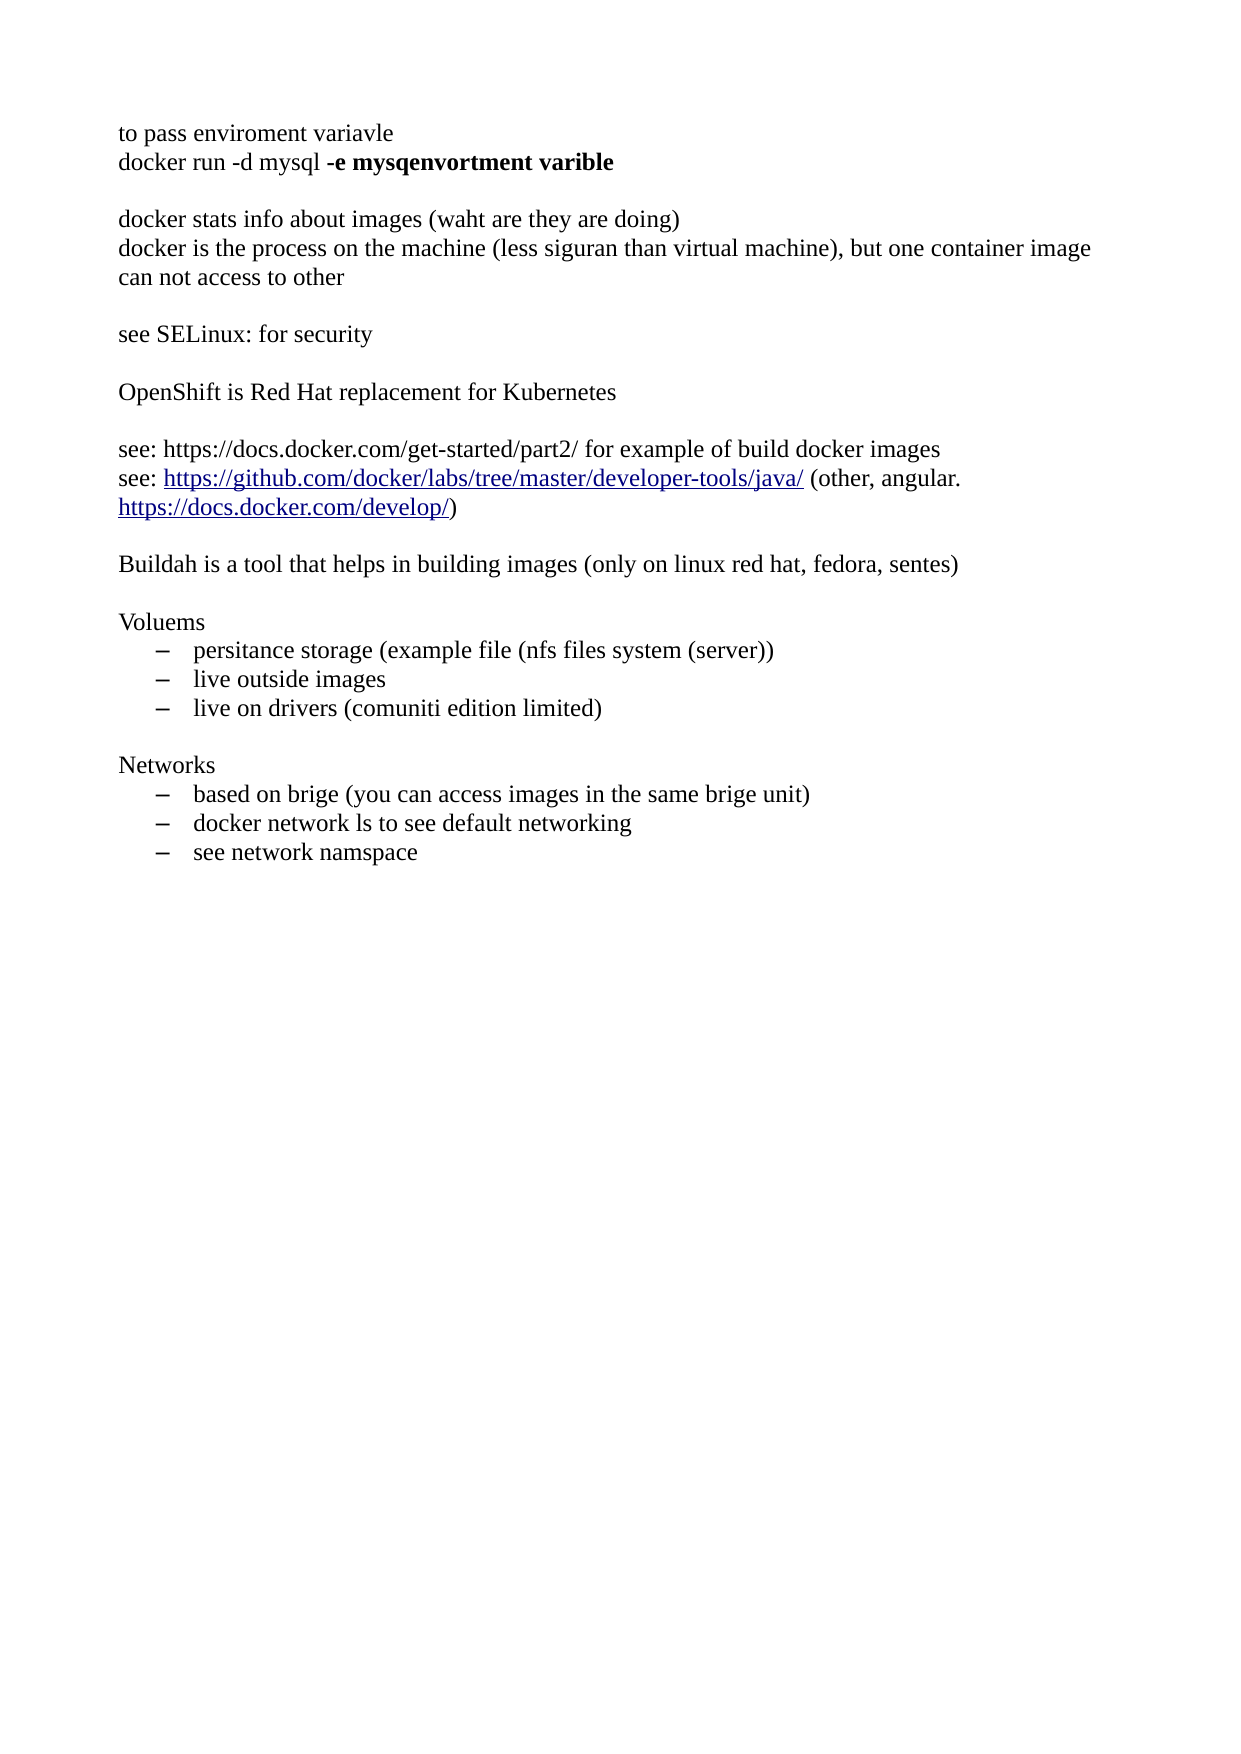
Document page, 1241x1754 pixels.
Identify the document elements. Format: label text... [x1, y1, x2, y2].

list live outside images [156, 664, 1122, 693]
text see SELinux: for security [118, 319, 1122, 348]
text to pass enviroment variavle [118, 118, 1122, 147]
text Voluems [118, 607, 1122, 636]
text Networks [118, 751, 1122, 779]
list persitance storage (example file (nfs files system (server)) [156, 636, 1122, 664]
list live on drivers (comuniti edition limited) [156, 693, 1122, 722]
list based on brige (you can access images in the same brige unit) [156, 779, 1122, 808]
text docker stats info about images (waht are they are doing) docker is the process on the machine (less siguran than virtual machine), but one container image can not access to other [118, 204, 1122, 291]
text docker run -d mysql -e mysqenvortment varible [118, 147, 1122, 176]
text OpenShift is Red Hat replacement for Kubernetes [118, 377, 1122, 406]
text Buildah is a tool that helps in building images (only on linux red hat, fedora, sentes) [118, 549, 1122, 578]
list docker network ls to see default networking [156, 808, 1122, 837]
list see network namspace [156, 837, 1122, 866]
text see: https://docs.docker.com/get-started/part2/ for example of build docker images see: https://github.com/docker/labs/tree/master/developer-tools/java/ (other, angular. https://docs.docker.com/develop/) [118, 434, 1122, 521]
